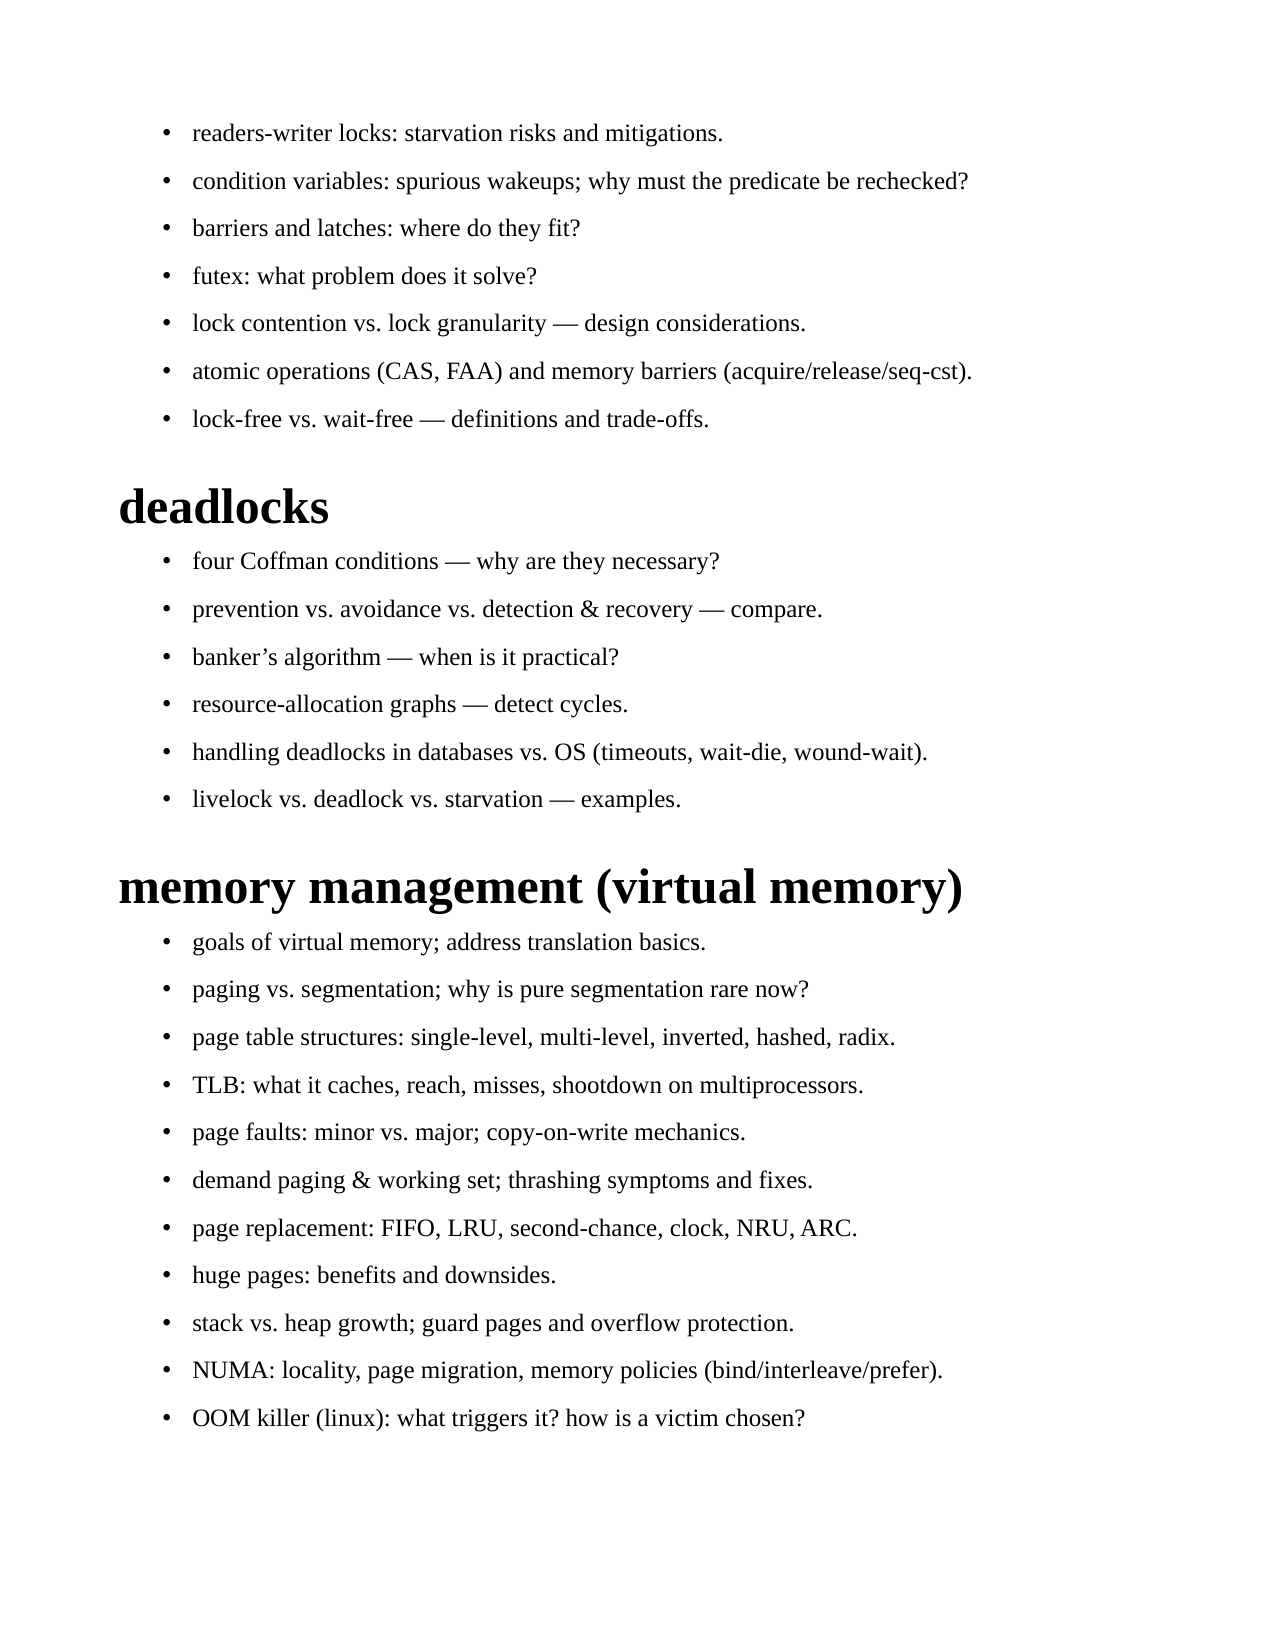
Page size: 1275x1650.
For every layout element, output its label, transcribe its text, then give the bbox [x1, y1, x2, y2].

list page faults: minor vs. major; copy‑on‑write mechanics. [162, 1117, 1157, 1146]
list livelock vs. deadlock vs. starvation — examples. [162, 784, 1157, 813]
list readers‑writer locks: starvation risks and mitigations. [162, 118, 1157, 147]
list huge pages: benefits and downsides. [162, 1260, 1157, 1289]
list four Coffman conditions — why are they necessary? [162, 546, 1157, 575]
subtitle memory management (virtual memory) [118, 857, 1157, 914]
list atomic operations (CAS, FAA) and memory barriers (acquire/release/seq‑cst). [162, 356, 1157, 385]
list demand paging & working set; thrashing symptoms and fixes. [162, 1165, 1157, 1194]
list resource‑allocation graphs — detect cycles. [162, 689, 1157, 718]
list condition variables: spurious wakeups; why must the predicate be rechecked? [162, 166, 1157, 194]
list lock contention vs. lock granularity — design considerations. [162, 308, 1157, 337]
list barriers and latches: where do they fit? [162, 213, 1157, 242]
list lock‑free vs. wait‑free — definitions and trade‑offs. [162, 404, 1157, 432]
list page table structures: single‑level, multi‑level, inverted, hashed, radix. [162, 1022, 1157, 1051]
list TLB: what it caches, reach, misses, shootdown on multiprocessors. [162, 1070, 1157, 1098]
list page replacement: FIFO, LRU, second‑chance, clock, NRU, ARC. [162, 1213, 1157, 1241]
list OOM killer (linux): what triggers it? how is a victim chosen? [162, 1403, 1157, 1432]
list stack vs. heap growth; guard pages and overflow protection. [162, 1308, 1157, 1337]
list prevention vs. avoidance vs. detection & recovery — compare. [162, 594, 1157, 623]
list futex: what problem does it solve? [162, 261, 1157, 290]
list handling deadlocks in databases vs. OS (timeouts, wait‑die, wound‑wait). [162, 737, 1157, 766]
list banker’s algorithm — when is it practical? [162, 642, 1157, 670]
list NUMA: locality, page migration, memory policies (bind/interleave/prefer). [162, 1355, 1157, 1384]
list goals of virtual memory; address translation basics. [162, 927, 1157, 956]
subtitle deadlocks [118, 476, 1157, 534]
list paging vs. segmentation; why is pure segmentation rare now? [162, 974, 1157, 1003]
